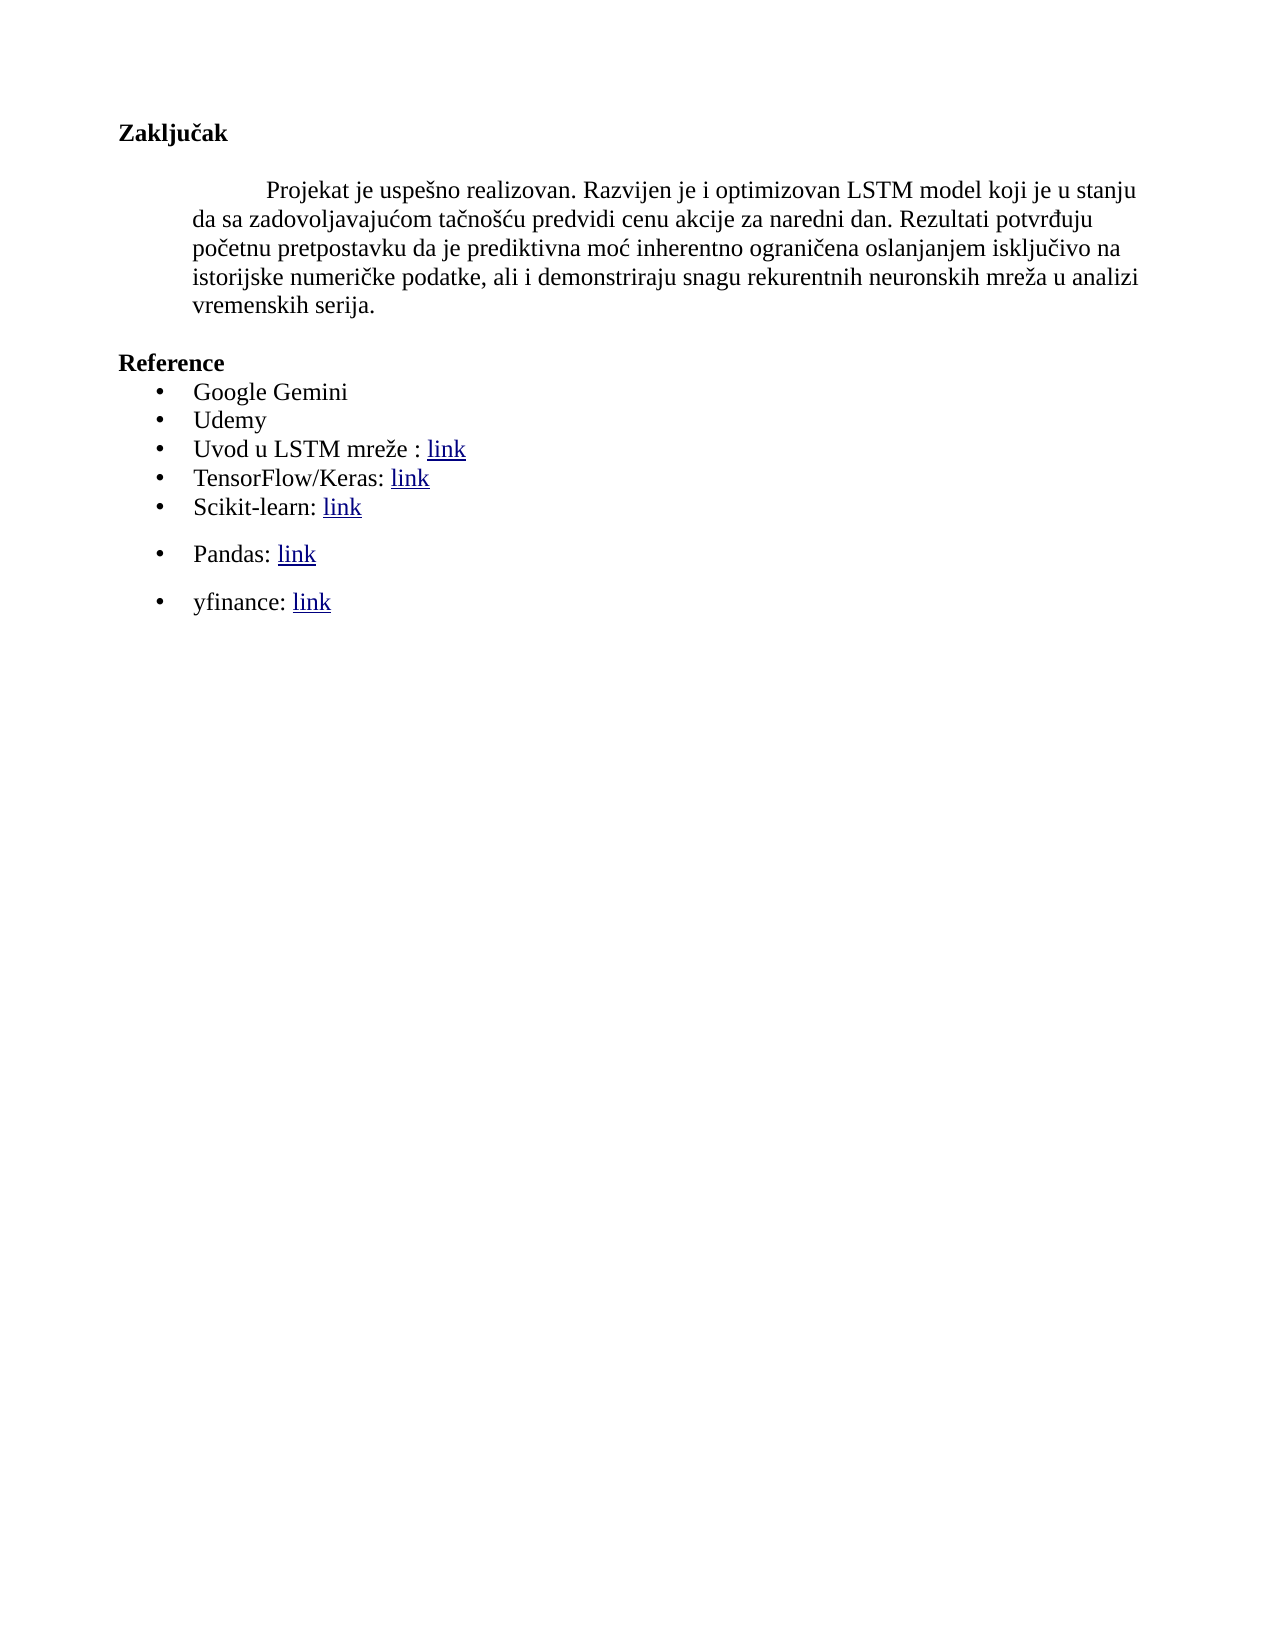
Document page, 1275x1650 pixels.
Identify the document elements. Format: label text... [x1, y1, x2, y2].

list yfinance: link [156, 587, 1157, 616]
text Reference [118, 348, 1157, 377]
list Pandas: link [156, 539, 1157, 568]
list Udemy [156, 406, 1157, 434]
list Scikit-learn: link [156, 492, 1157, 521]
text Projekat je uspešno realizovan. Razvijen je i optimizovan LSTM model koji je u stanju da sa zadovoljavajućom tačnošću predvidi cenu akcije za naredni dan. Rezultati potvrđuju početnu pretpostavku da je prediktivna moć inherentno ograničena oslanjanjem isključivo na istorijske numeričke podatke, ali i demonstriraju snagu rekurentnih neuronskih mreža u analizi vremenskih serija. [192, 176, 1157, 319]
text Zaključak [118, 118, 1157, 147]
list Uvod u LSTM mreže : link [156, 434, 1157, 463]
list Google Gemini [156, 377, 1157, 406]
list TensorFlow/Keras: link [156, 463, 1157, 492]
